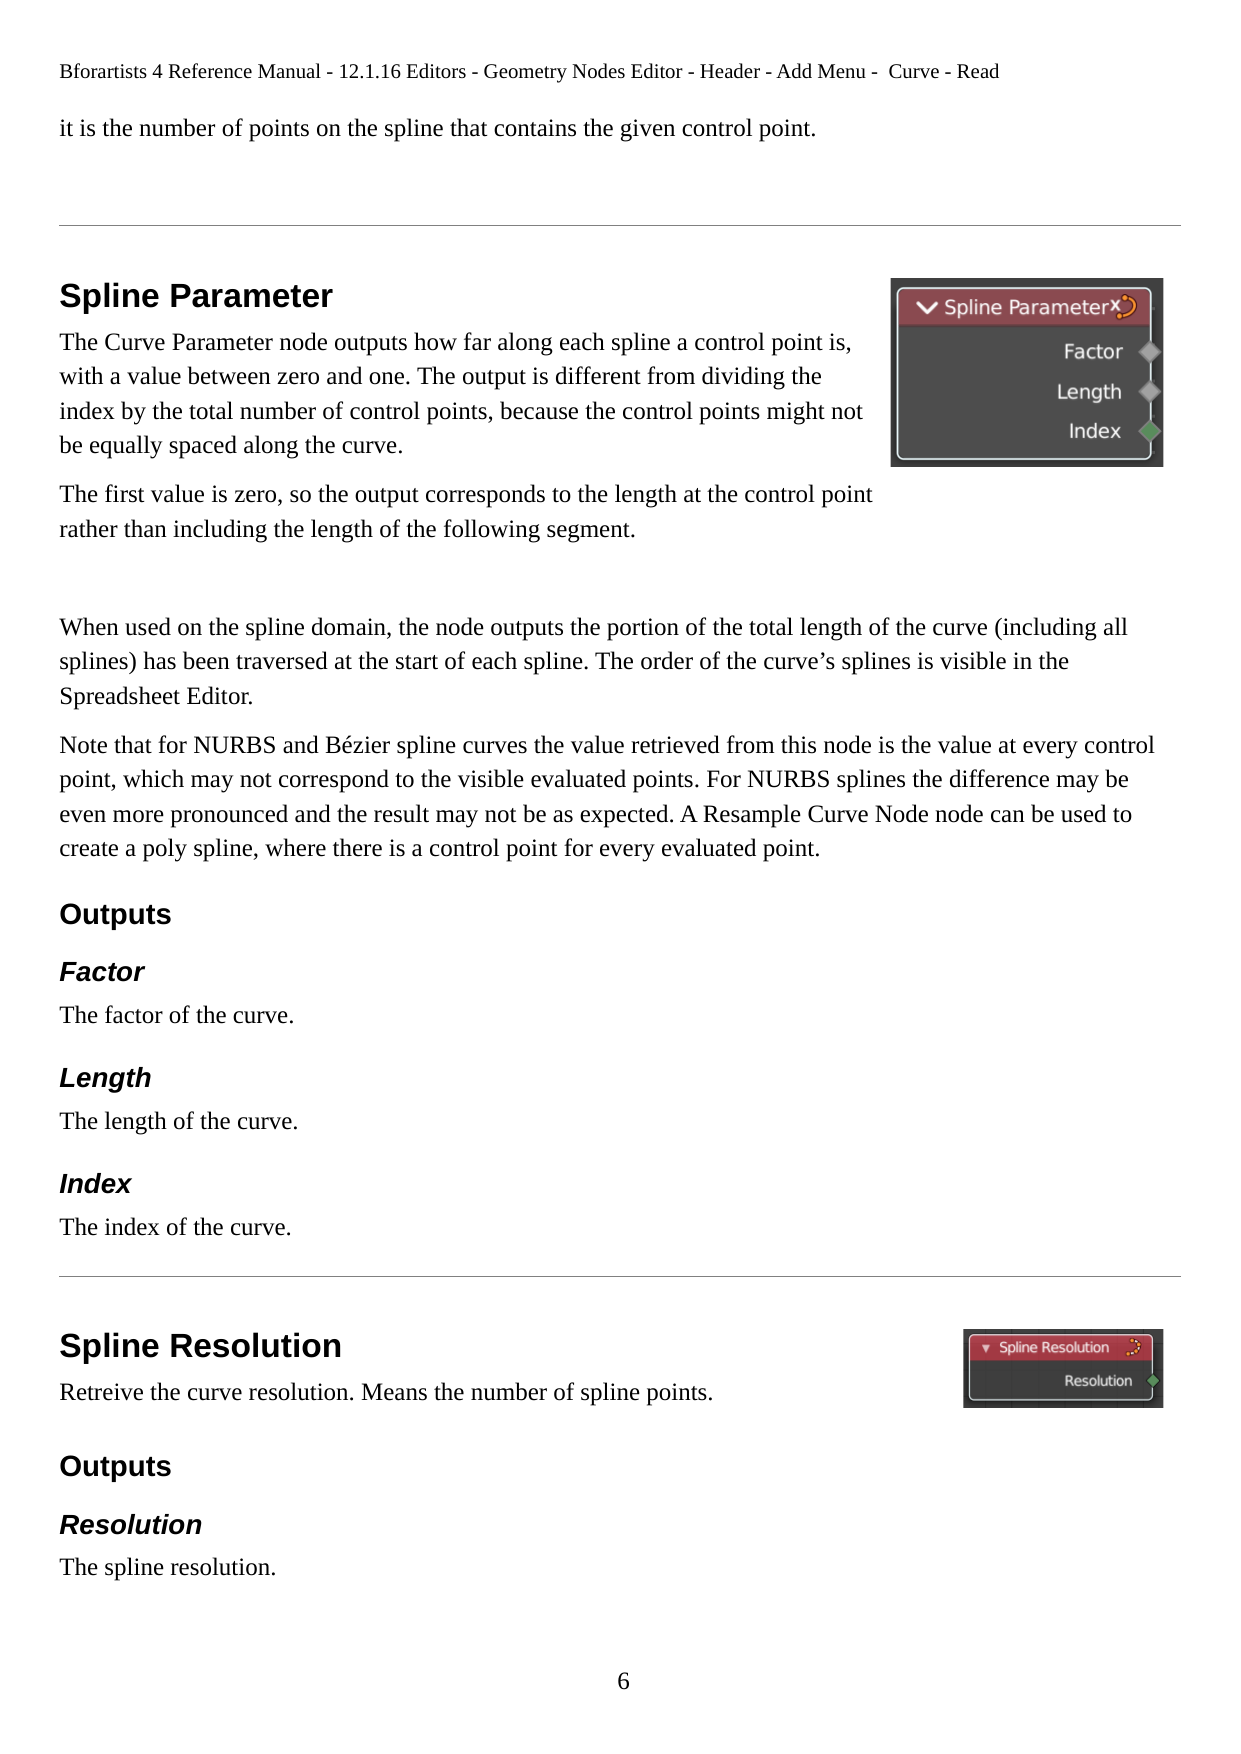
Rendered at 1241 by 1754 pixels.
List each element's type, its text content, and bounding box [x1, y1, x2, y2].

text it is the number of points on the spline that contains the given control point. [59, 113, 1181, 141]
picture [890, 278, 1164, 467]
text The factor of the curve. [59, 1000, 1181, 1029]
text The index of the curve. [59, 1212, 1181, 1241]
subtitle Index [59, 1168, 1181, 1199]
text Retreive the curve resolution. Means the number of spline points. [59, 1377, 963, 1406]
subtitle Outputs [59, 897, 1181, 931]
text The first value is zero, so the output corresponds to the length at the control point rather than including the length of the following segment. [59, 479, 1181, 543]
subtitle Resolution [59, 1508, 1181, 1540]
picture [963, 1329, 1164, 1408]
text When used on the spline domain, the node outputs the portion of the total length of the curve (including all splines) has been traversed at the start of each spline. The order of the curve’s splines is visible in the Spreadsheet Editor. [59, 612, 1181, 710]
text The length of the curve. [59, 1106, 1181, 1135]
text The Curve Parameter node outputs how far along each spline a control point is, with a value between zero and one. The output is different from dividing the index by the total number of control points, because the control points might not be equally spaced along the curve. [59, 327, 890, 459]
subtitle Outputs [59, 1449, 1181, 1483]
subtitle Length [59, 1062, 1181, 1094]
subtitle Spline Resolution [59, 1326, 1181, 1365]
text The spline resolution. [59, 1552, 1181, 1581]
subtitle Factor [59, 956, 1181, 988]
text Note that for NURBS and Bézier spline curves the value retrieved from this node is the value at every control point, which may not correspond to the visible evaluated points. For NURBS splines the difference may be even more pronounced and the result may not be as expected. A Resample Curve Node node can be used to create a poly spline, where there is a control point for every evaluated point. [59, 730, 1181, 862]
subtitle Spline Parameter [59, 276, 1181, 314]
